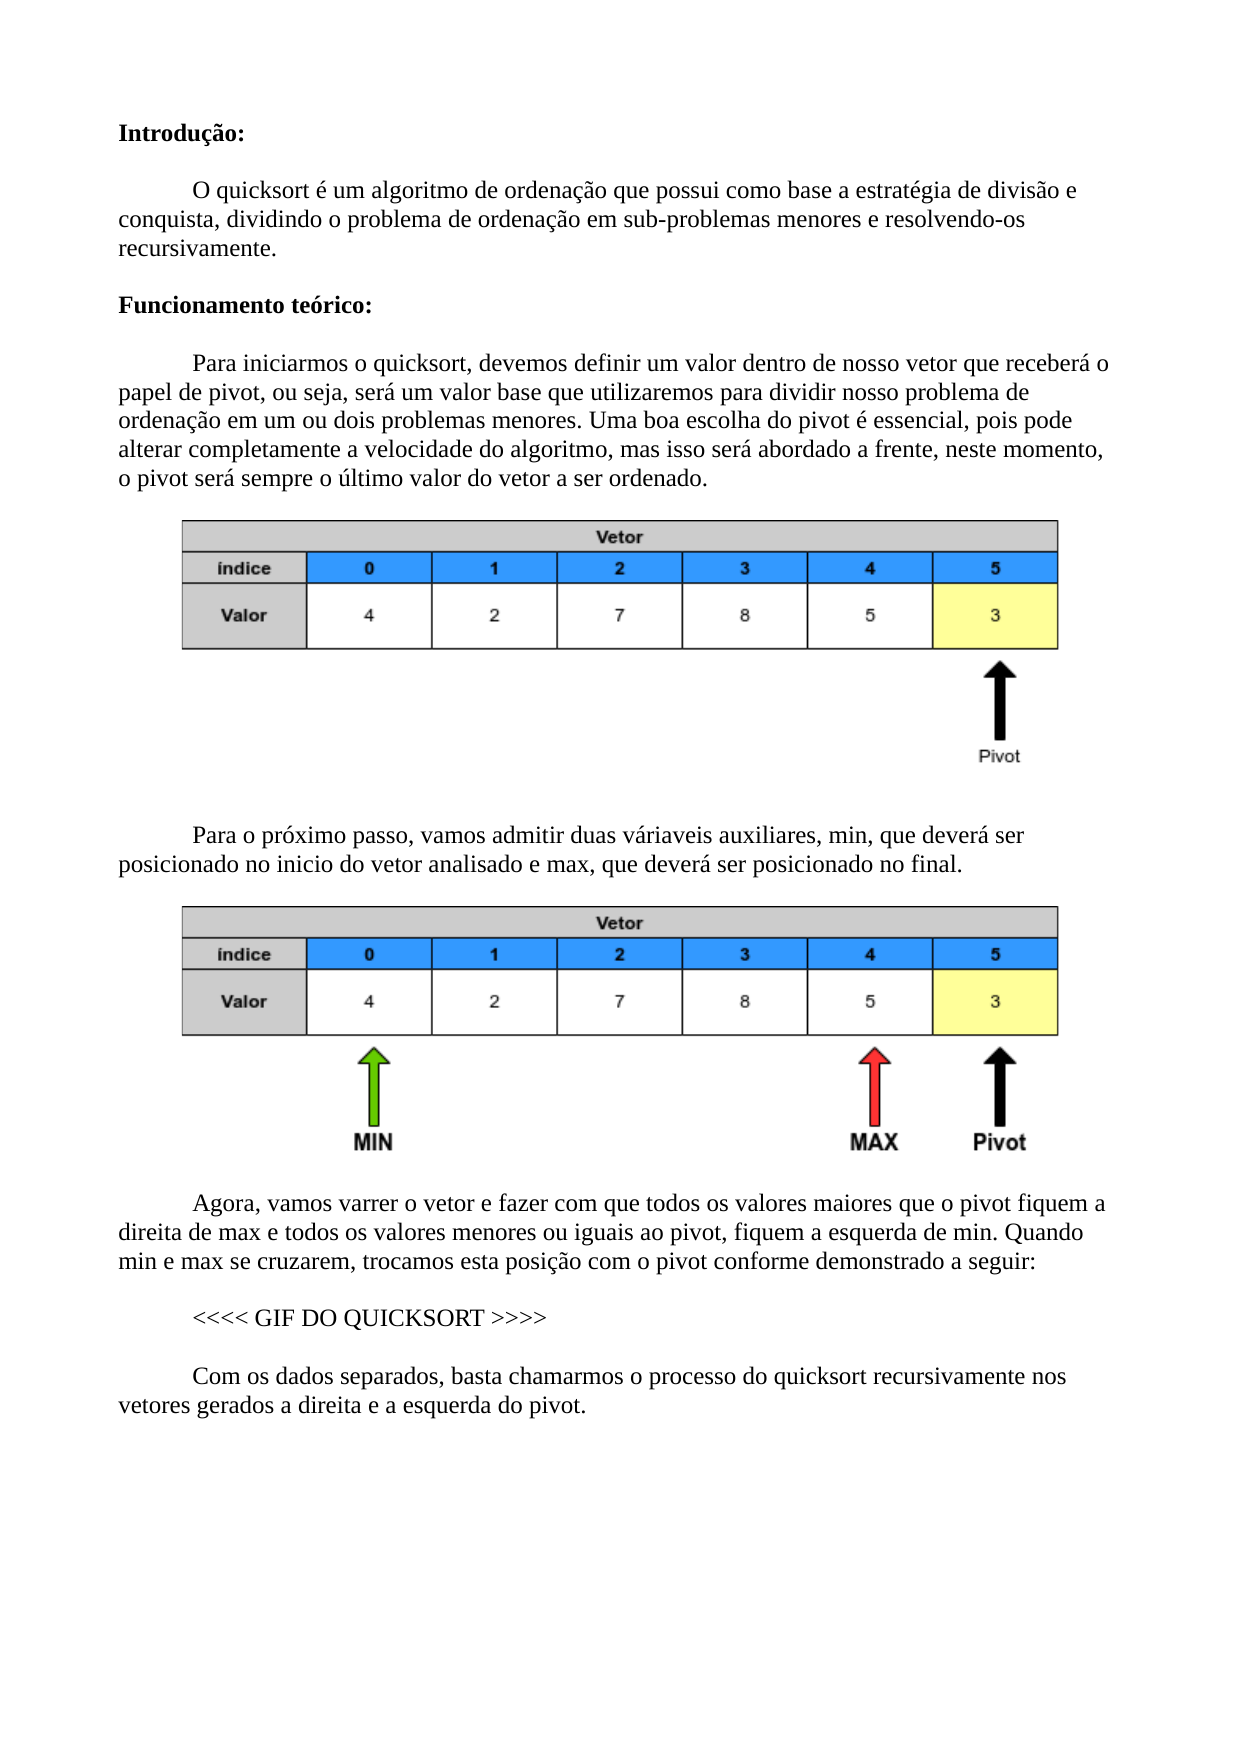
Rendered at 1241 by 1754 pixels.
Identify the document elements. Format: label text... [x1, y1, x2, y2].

text Funcionamento teórico: [118, 291, 1122, 319]
text Com os dados separados, basta chamarmos o processo do quicksort recursivamente nos vetores gerados a direita e a esquerda do pivot. [118, 1361, 1122, 1418]
picture [181, 906, 1059, 1160]
picture [181, 520, 1059, 792]
text <<<< GIF DO QUICKSORT >>>> [118, 1303, 1122, 1332]
text O quicksort é um algoritmo de ordenação que possui como base a estratégia de divisão e conquista, dividindo o problema de ordenação em sub-problemas menores e resolvendo-os recursivamente. [118, 176, 1122, 262]
text Para o próximo passo, vamos admitir duas váriaveis auxiliares, min, que deverá ser posicionado no inicio do vetor analisado e max, que deverá ser posicionado no final. [118, 820, 1122, 878]
text Para iniciarmos o quicksort, devemos definir um valor dentro de nosso vetor que receberá o papel de pivot, ou seja, será um valor base que utilizaremos para dividir nosso problema de ordenação em um ou dois problemas menores. Uma boa escolha do pivot é essencial, pois pode alterar completamente a velocidade do algoritmo, mas isso será abordado a frente, neste momento, o pivot será sempre o último valor do vetor a ser ordenado. [118, 348, 1122, 492]
text Agora, vamos varrer o vetor e fazer com que todos os valores maiores que o pivot fiquem a direita de max e todos os valores menores ou iguais ao pivot, fiquem a esquerda de min. Quando min e max se cruzarem, trocamos esta posição com o pivot conforme demonstrado a seguir: [118, 1188, 1122, 1275]
text Introdução: [118, 118, 1122, 147]
